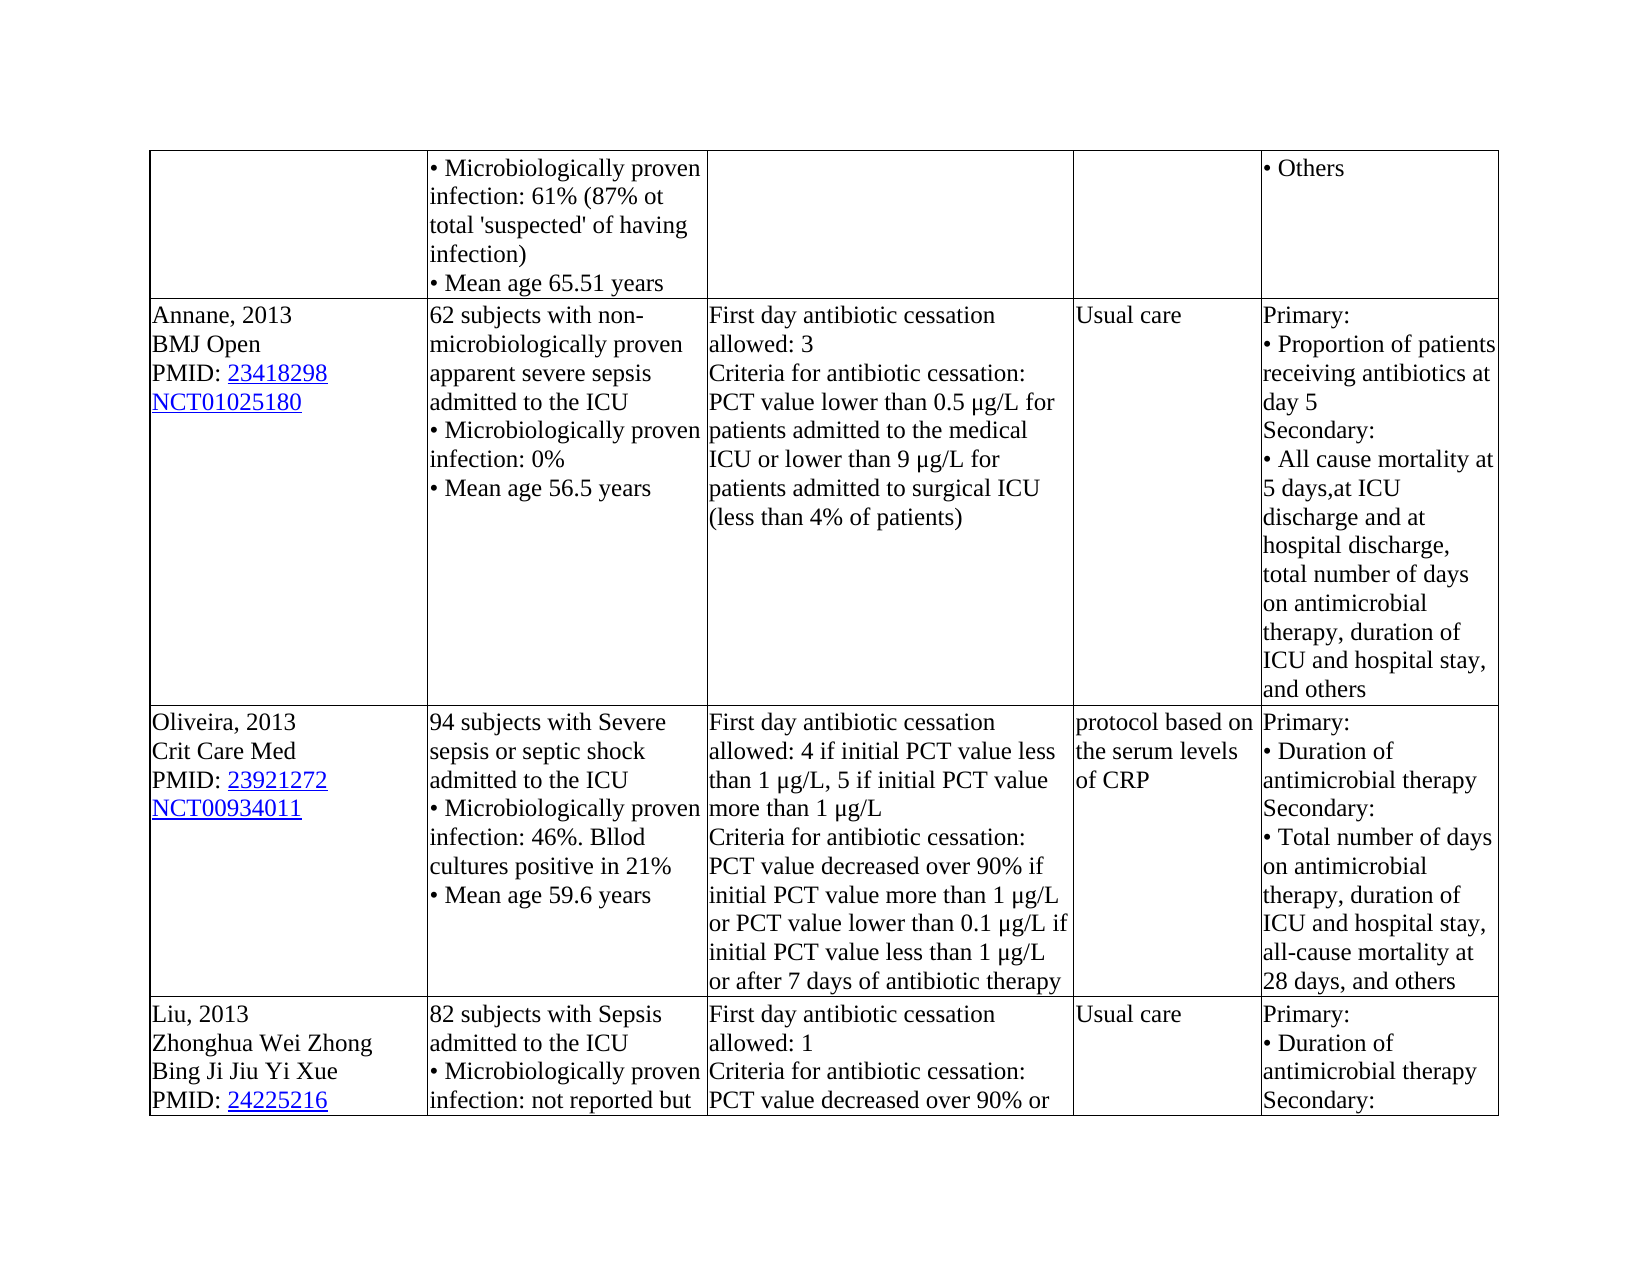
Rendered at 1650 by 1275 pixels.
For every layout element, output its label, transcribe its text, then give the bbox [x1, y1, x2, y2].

table_cell [708, 151, 1073, 298]
table_cell 94 subjects with Severe sepsis or septic shock admitted to the ICU • Microbiologically proven infection: 46%. Bllod cultures positive in 21% • Mean age 59.6 years [428, 706, 707, 996]
table_cell 62 subjects with non-microbiologically proven apparent severe sepsis admitted to the ICU • Microbiologically proven infection: 0% • Mean age 56.5 years [428, 299, 707, 704]
table_cell Primary: • Duration of antimicrobial therapy Secondary: • Total number of days on antimicrobial therapy, duration of ICU and hospital stay, all-cause mortality at 28 days, and others [1262, 706, 1498, 996]
table_cell Primary: • Proportion of patients receiving antibiotics at day 5 Secondary: • All cause mortality at 5 days,at ICU discharge and at hospital discharge, total number of days on antimicrobial therapy, duration of ICU and hospital stay, and others [1262, 299, 1498, 704]
table_cell • Microbiologically proven infection: 61% (87% ot total 'suspected' of having infection) • Mean age 65.51 years [428, 151, 707, 298]
table_cell protocol based on the serum levels of CRP [1074, 706, 1261, 996]
table_cell First day antibiotic cessation allowed: 4 if initial PCT value less than 1 μg/L, 5 if initial PCT value more than 1 μg/L Criteria for antibiotic cessation: PCT value decreased over 90% if initial PCT value more than 1 μg/L or PCT value lower than 0.1 μg/L if initial PCT value less than 1 μg/L or after 7 days of antibiotic therapy [708, 706, 1073, 996]
table_cell Usual care [1074, 997, 1261, 1115]
table_cell Liu, 2013 Zhonghua Wei Zhong Bing Ji Jiu Yi Xue PMID: 24225216 [151, 997, 427, 1115]
table_cell Primary: • Duration of antimicrobial therapy Secondary: [1262, 997, 1498, 1115]
table_cell • Others [1262, 151, 1498, 298]
table_cell Oliveira, 2013 Crit Care Med PMID: 23921272 NCT00934011 [151, 706, 427, 996]
table_cell Usual care [1074, 299, 1261, 704]
table_cell [1074, 151, 1261, 298]
table_cell [151, 151, 427, 298]
table_cell Annane, 2013 BMJ Open PMID: 23418298 NCT01025180 [151, 299, 427, 704]
table_cell First day antibiotic cessation allowed: 3 Criteria for antibiotic cessation: PCT value lower than 0.5 μg/L for patients admitted to the medical ICU or lower than 9 μg/L for patients admitted to surgical ICU (less than 4% of patients) [708, 299, 1073, 704]
table_cell 82 subjects with Sepsis admitted to the ICU • Microbiologically proven infection: not reported but [428, 997, 707, 1115]
table_cell First day antibiotic cessation allowed: 1 Criteria for antibiotic cessation: PCT value decreased over 90% or [708, 997, 1073, 1115]
